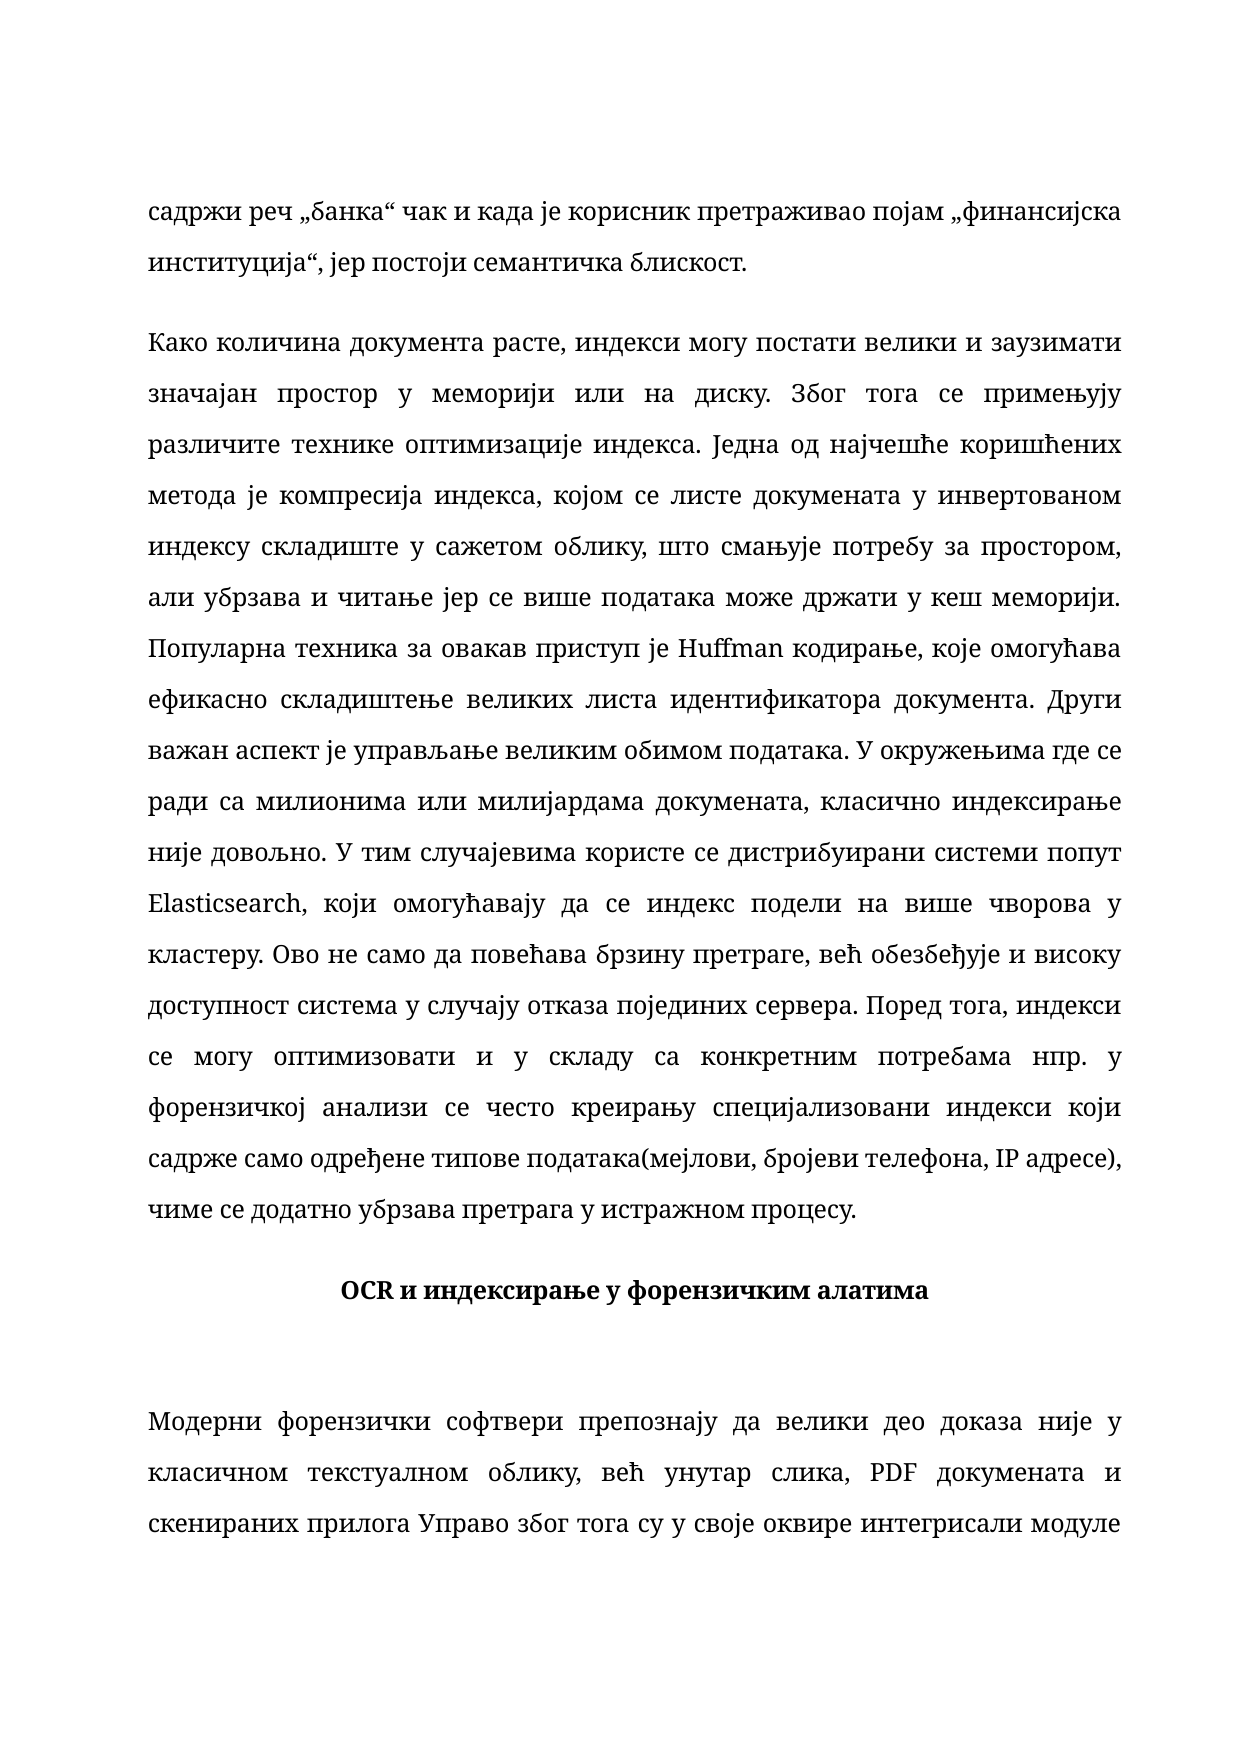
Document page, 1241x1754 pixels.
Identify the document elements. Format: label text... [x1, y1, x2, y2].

text Како количина документа расте, индекси могу постати велики и заузимати значајан простор у меморији или на диску. Због тога се примењују различите технике оптимизације индекса. Једна од најчешће коришћених метода је компресија индекса, којом се листе докумената у инвертованом индексу складиште у сажетом облику, што смањује потребу за простором, али убрзава и читање јер се више података може држати у кеш меморији. Популарна техника за овакав приступ је Huffman кодирање, које омогућава ефикасно складиштење великих листа идентификатора документа. Други важан аспект је управљање великим обимом података. У окружењима где се ради са милионима или милијардама докумената, класично индексирање није довољно. У тим случајевима користе се дистрибуирани системи попут Elasticsearch, који омогућавају да се индекс подели на више чворова у кластеру. Ово не само да повећава брзину претраге, већ обезбеђује и високу доступност система у случају отказа појединих сервера. Поред тога, индекси се могу оптимизовати и у складу са конкретним потребама нпр. у форензичкој анализи се често креирању специјализовани индекси који садрже само одређене типове података(мејлови, бројеви телефона, IP адресе), чиме се додатно убрзава претрага у истражном процесу. [148, 324, 1122, 1226]
text садржи реч „банка“ чак и када је корисник претраживао појам „финансијска институција“, јер постоји семантичка блискост. [148, 193, 1122, 278]
text Модерни форензички софтвери препознају да велики део доказа није у класичном текстуалном облику, већ унутар слика, PDF докумената и скенираних прилога Управо због тога су у своје оквире интегрисали модуле [148, 1403, 1122, 1540]
subtitle OCR и индексирање у форензичким алатима [148, 1272, 1122, 1306]
